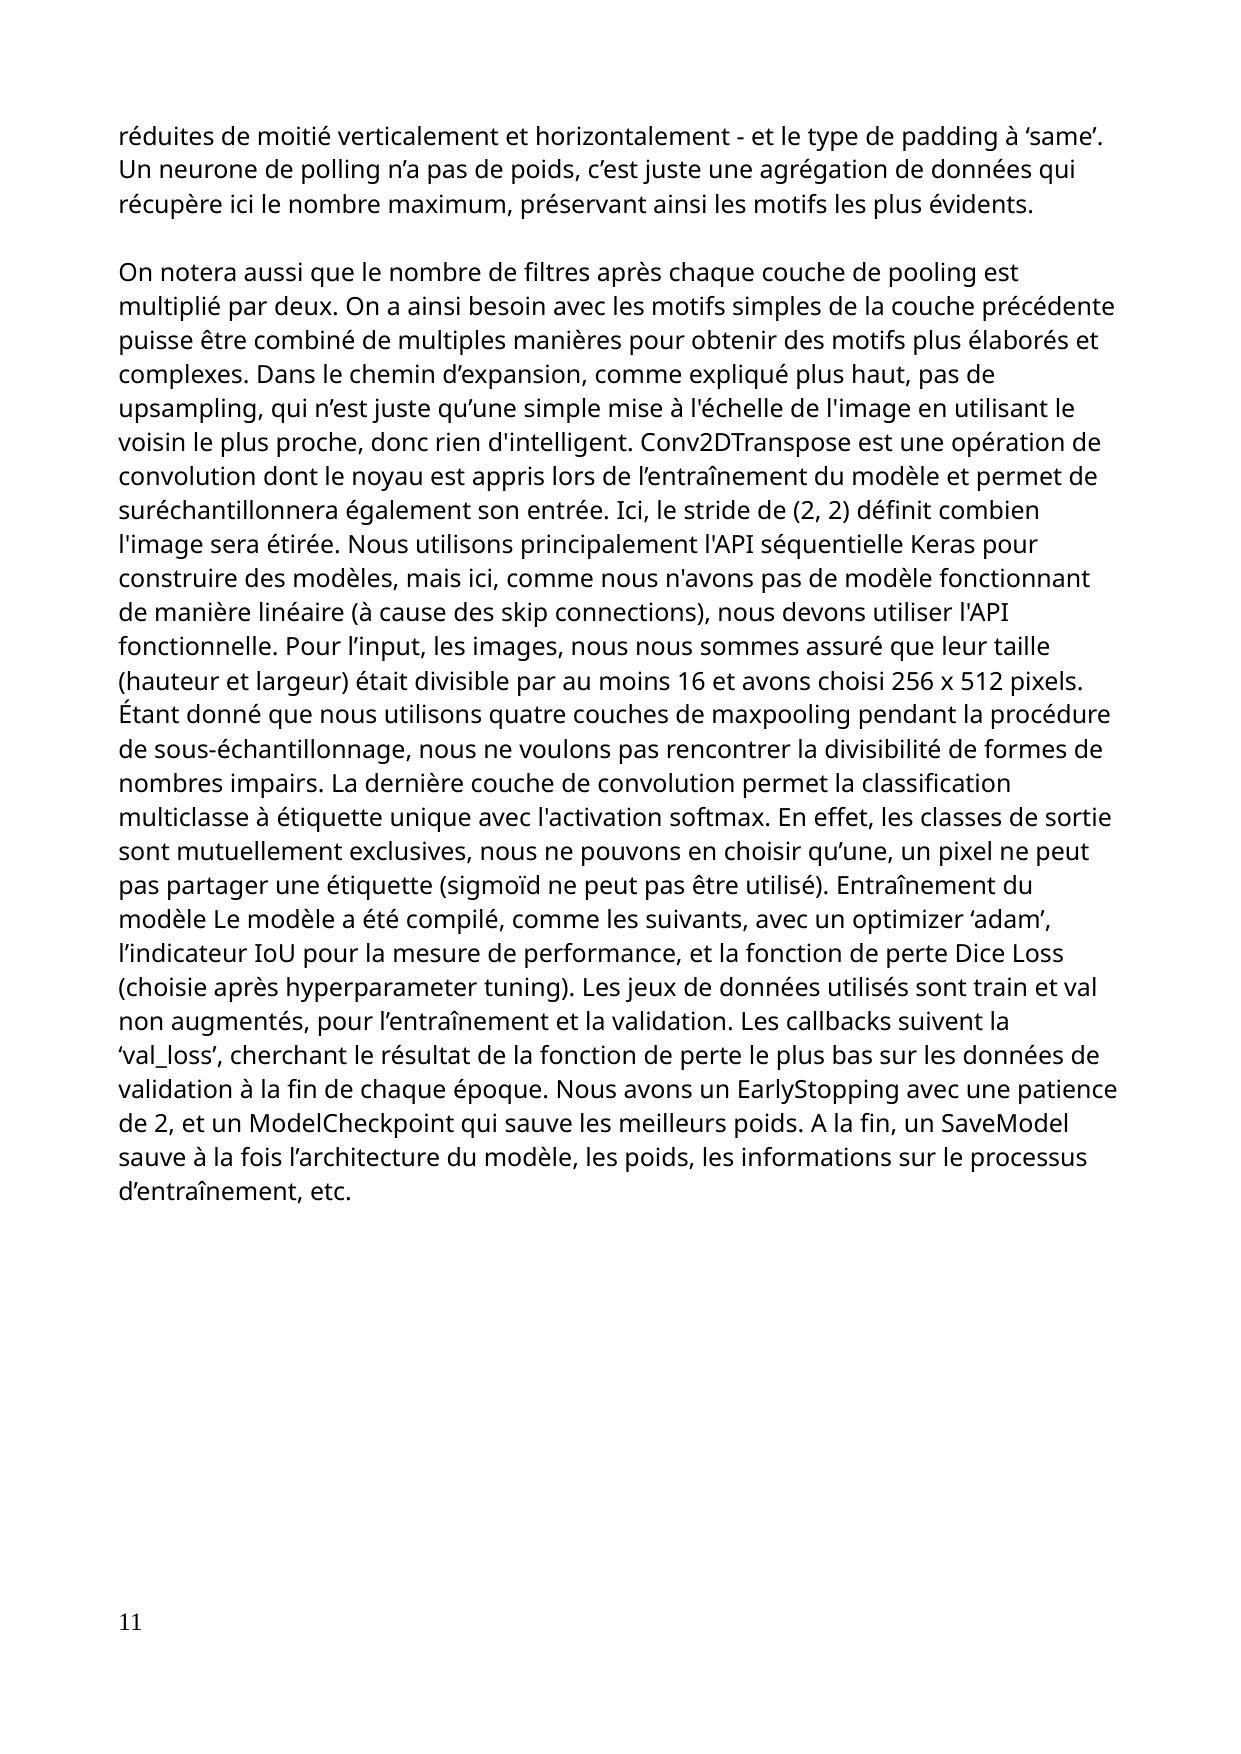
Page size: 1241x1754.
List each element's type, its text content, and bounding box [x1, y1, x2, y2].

text On notera aussi que le nombre de filtres après chaque couche de pooling est multiplié par deux. On a ainsi besoin avec les motifs simples de la couche précédente puisse être combiné de multiples manières pour obtenir des motifs plus élaborés et complexes. Dans le chemin d’expansion, comme expliqué plus haut, pas de upsampling, qui n’est juste qu’une simple mise à l'échelle de l'image en utilisant le voisin le plus proche, donc rien d'intelligent. Conv2DTranspose est une opération de convolution dont le noyau est appris lors de l’entraînement du modèle et permet de suréchantillonnera également son entrée. Ici, le stride de (2, 2) définit combien l'image sera étirée. Nous utilisons principalement l'API séquentielle Keras pour construire des modèles, mais ici, comme nous n'avons pas de modèle fonctionnant de manière linéaire (à cause des skip connections), nous devons utiliser l'API fonctionnelle. Pour l’input, les images, nous nous sommes assuré que leur taille (hauteur et largeur) était divisible par au moins 16 et avons choisi 256 x 512 pixels. Étant donné que nous utilisons quatre couches de maxpooling pendant la procédure de sous-échantillonnage, nous ne voulons pas rencontrer la divisibilité de formes de nombres impairs. La dernière couche de convolution permet la classification multiclasse à étiquette unique avec l'activation softmax. En effet, les classes de sortie sont mutuellement exclusives, nous ne pouvons en choisir qu’une, un pixel ne peut pas partager une étiquette (sigmoïd ne peut pas être utilisé). Entraînement du modèle Le modèle a été compilé, comme les suivants, avec un optimizer ‘adam’, l’indicateur IoU pour la mesure de performance, et la fonction de perte Dice Loss (choisie après hyperparameter tuning). Les jeux de données utilisés sont train et val non augmentés, pour l’entraînement et la validation. Les callbacks suivent la ‘val_loss’, cherchant le résultat de la fonction de perte le plus bas sur les données de validation à la fin de chaque époque. Nous avons un EarlyStopping avec une patience de 2, et un ModelCheckpoint qui sauve les meilleurs poids. A la fin, un SaveModel sauve à la fois l’architecture du modèle, les poids, les informations sur le processus d’entraînement, etc. [118, 254, 1122, 1208]
text réduites de moitié verticalement et horizontalement - et le type de padding à ‘same’. Un neurone de polling n’a pas de poids, c’est juste une agrégation de données qui récupère ici le nombre maximum, préservant ainsi les motifs les plus évidents. [118, 118, 1122, 220]
